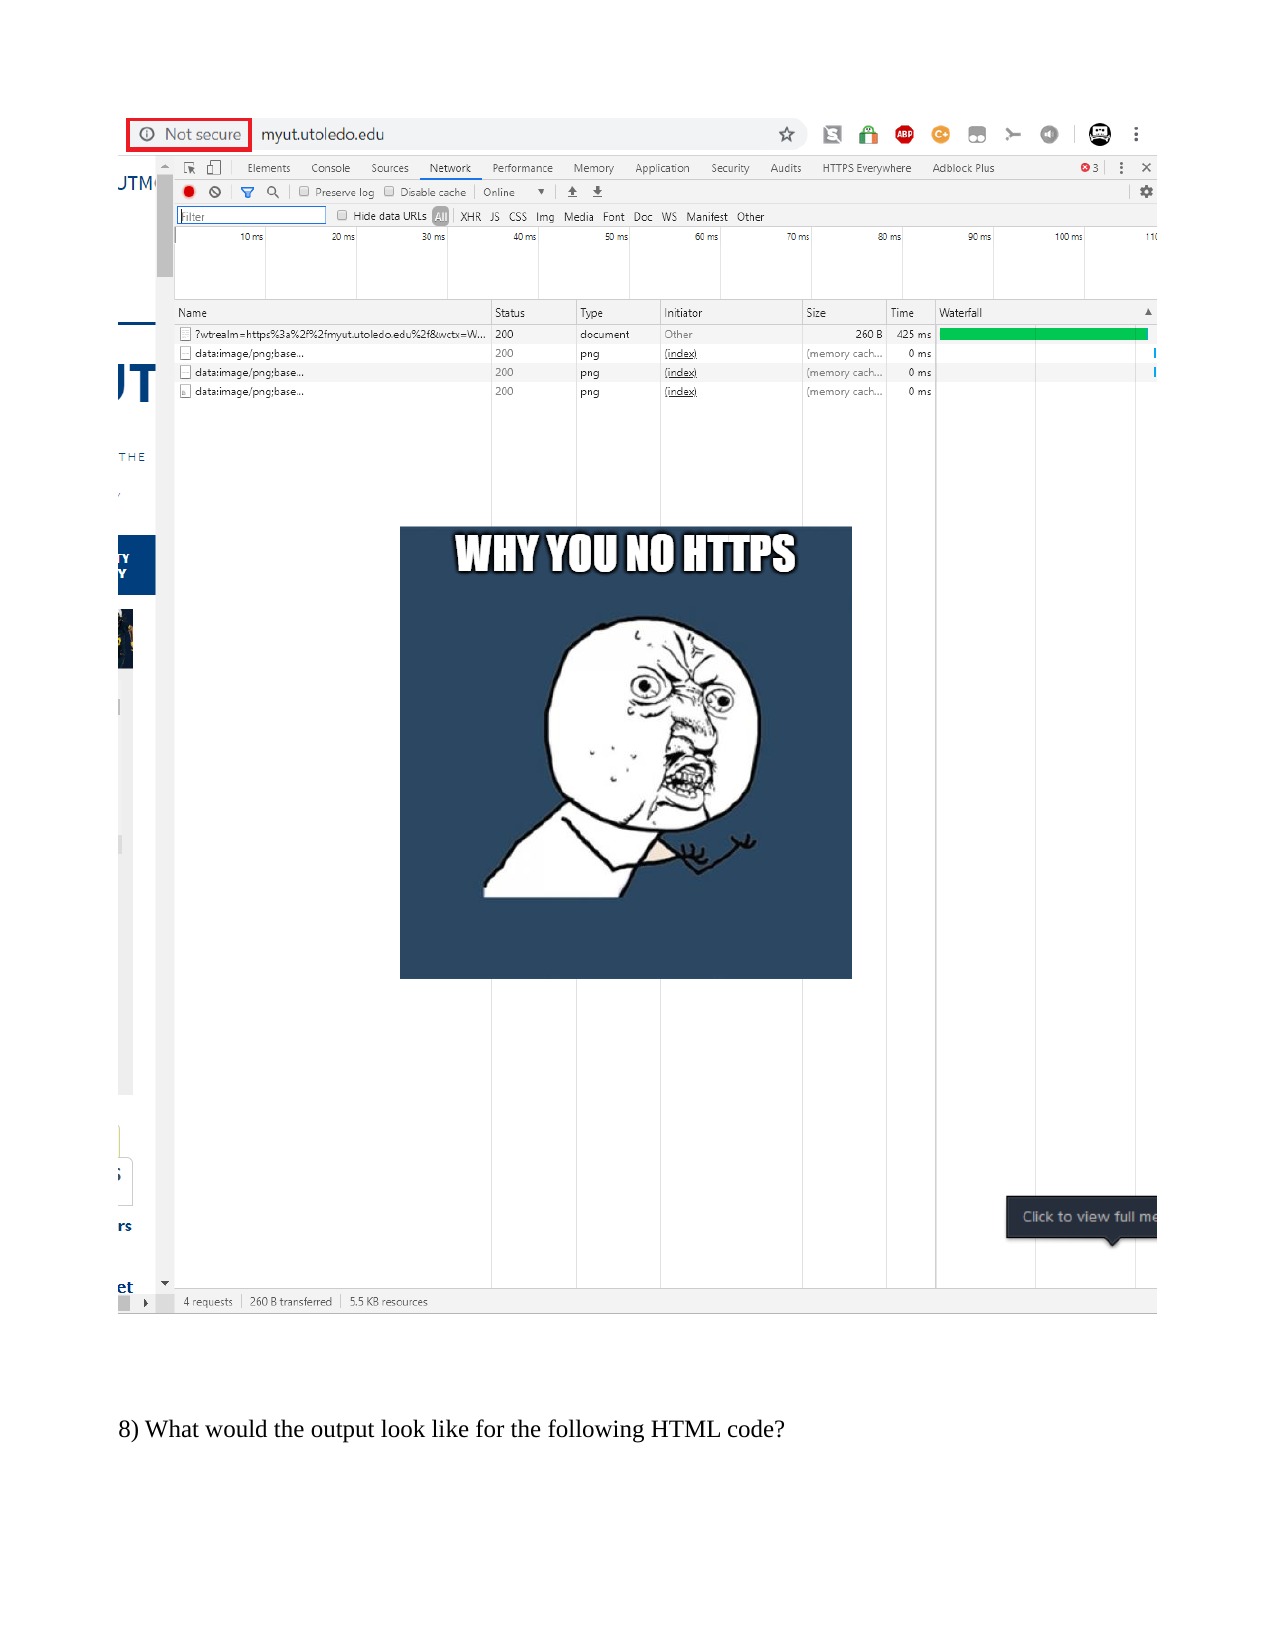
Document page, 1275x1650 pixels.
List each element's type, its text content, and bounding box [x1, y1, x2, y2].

text 8) What would the output look like for the following HTML code? [118, 1414, 1157, 1442]
picture [118, 118, 1157, 1315]
